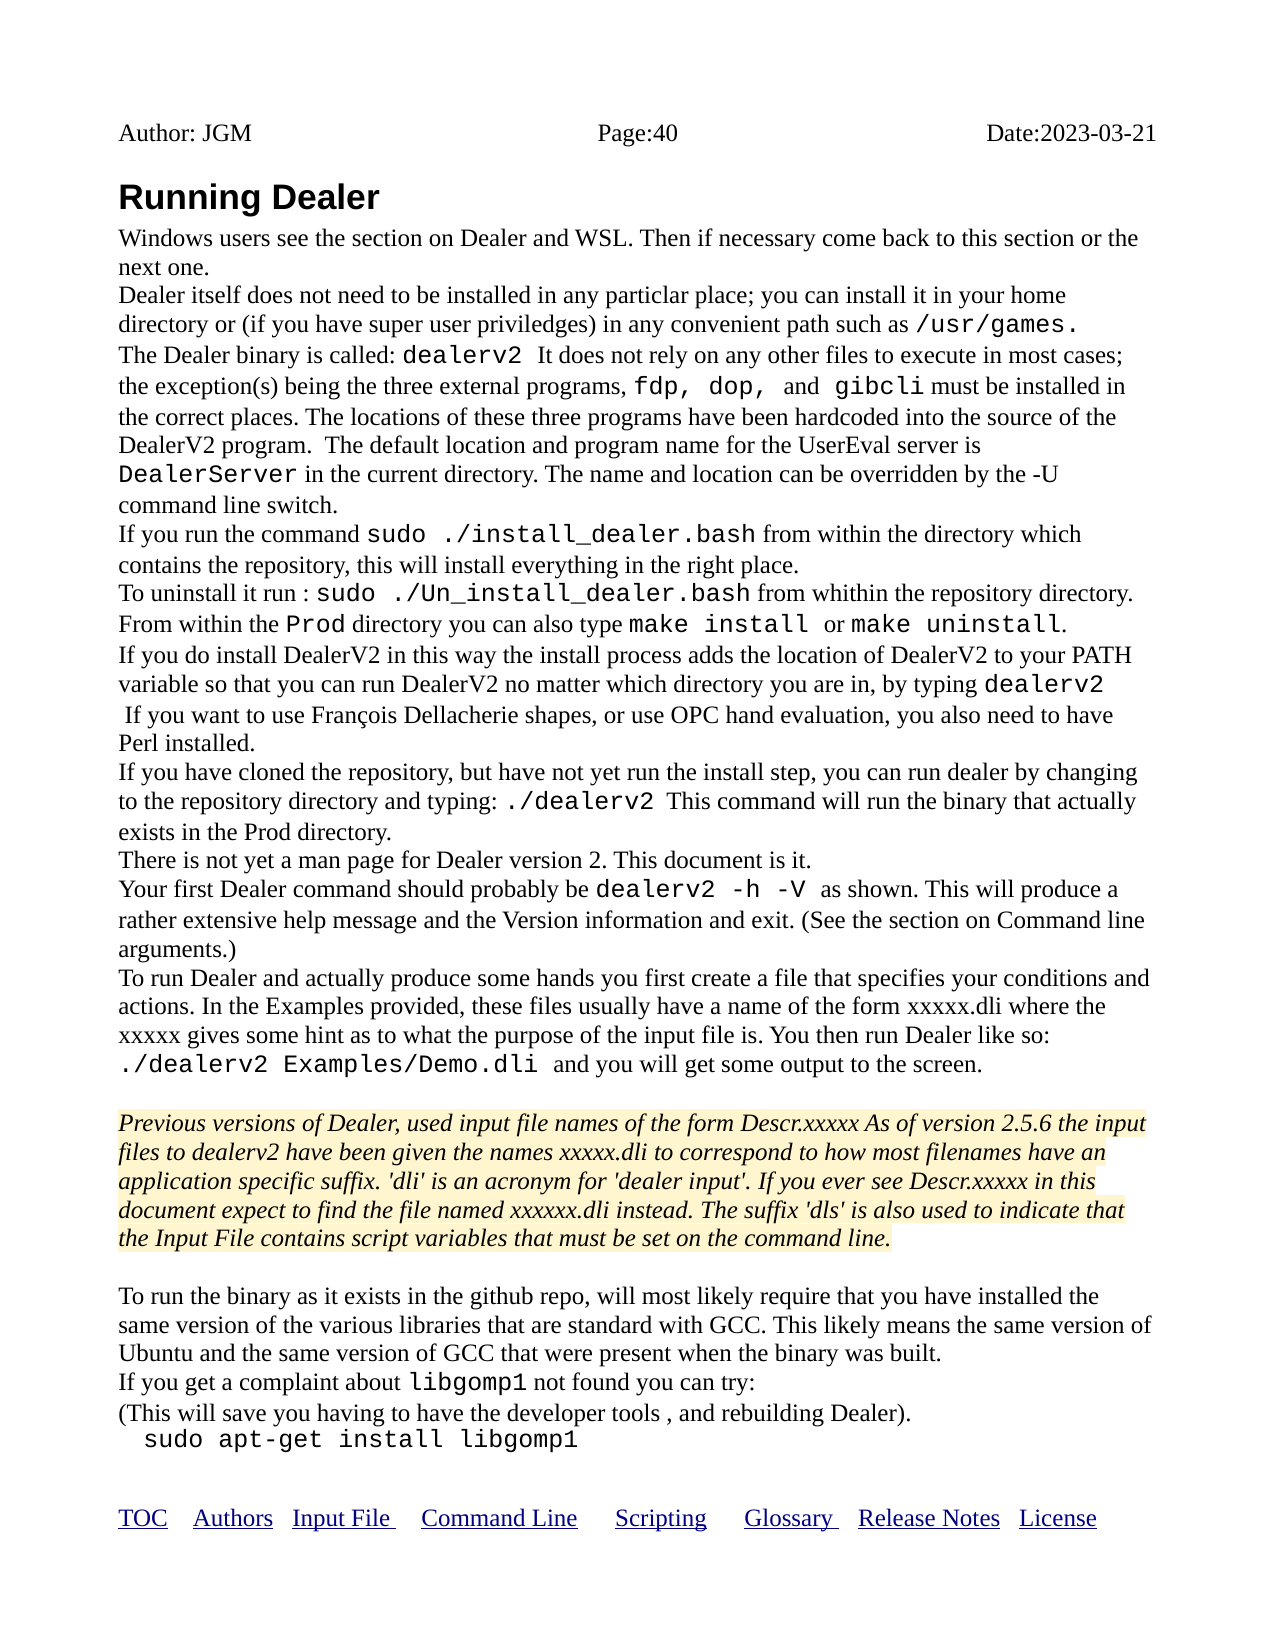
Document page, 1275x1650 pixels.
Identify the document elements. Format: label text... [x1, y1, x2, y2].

text ./dealerv2 Examples/Demo.dli and you will get some output to the screen. [118, 1049, 1157, 1080]
text If you have cloned the repository, but have not yet run the install step, you can run dealer by changing to the repository directory and typing: ./dealerv2 This command will run the binary that actually exists in the Prod directory. [118, 757, 1157, 846]
text If you want to use François Dellacherie shapes, or use OPC hand evaluation, you also need to have Perl installed. [118, 700, 1157, 757]
text To run the binary as it exists in the github repo, will most likely require that you have installed the same version of the various libraries that are standard with GCC. This likely means the same version of Ubuntu and the same version of GCC that were present when the binary was built. [118, 1281, 1157, 1367]
text If you do install DealerV2 in this way the install process adds the location of DealerV2 to your PATH variable so that you can run DealerV2 no matter which directory you are in, by typing dealerv2 [118, 640, 1157, 700]
text To run Dealer and actually produce some hands you first create a file that specifies your conditions and actions. In the Examples provided, these files usually have a name of the form xxxxx.dli where the xxxxx gives some hint as to what the purpose of the input file is. You then run Dealer like so: [118, 963, 1157, 1049]
text (This will save you having to have the developer tools , and rebuilding Dealer). [118, 1398, 1157, 1427]
text If you run the command sudo ./install_dealer.bash from within the directory which contains the repository, this will install everything in the right place. [118, 519, 1157, 578]
text Windows users see the section on Dealer and WSL. Then if necessary come back to this section or the next one. [118, 223, 1157, 281]
subtitle Running Dealer [118, 176, 1157, 217]
text From within the Prod directory you can also type make install or make uninstall. [118, 609, 1157, 640]
text The Dealer binary is called: dealerv2 It does not rely on any other files to execute in most cases; the exception(s) being the three external programs, fdp, dop, and gibcli must be installed in the correct places. The locations of these three programs have been hardcoded into the source of the DealerV2 program. The default location and program name for the UserEval server is DealerServer in the current directory. The name and location can be overridden by the -U command line switch. [118, 340, 1157, 519]
text There is not yet a man page for Dealer version 2. This document is it. [118, 846, 1157, 874]
text If you get a complaint about libgomp1 not found you can try: [118, 1367, 1157, 1398]
text To uninstall it run : sudo ./Un_install_dealer.bash from whithin the repository directory. [118, 578, 1157, 609]
text Previous versions of Dealer, used input file names of the form Descr.xxxxx As of version 2.5.6 the input files to dealerv2 have been given the names xxxxx.dli to correspond to how most filenames have an application specific suffix. 'dli' is an acronym for 'dealer input'. If you ever see Descr.xxxxx in this document expect to find the file named xxxxxx.dli instead. The suffix 'dls' is also used to indicate that the Input File contains script variables that must be set on the command line. [118, 1108, 1157, 1252]
text Dealer itself does not need to be installed in any particlar place; you can install it in your home directory or (if you have super user priviledges) in any convenient path such as /usr/games. [118, 281, 1157, 340]
text sudo apt-get install libgomp1 [118, 1427, 1157, 1455]
text Your first Dealer command should probably be dealerv2 -h -V as shown. This will produce a rather extensive help message and the Version information and exit. (See the section on Command line arguments.) [118, 874, 1157, 963]
